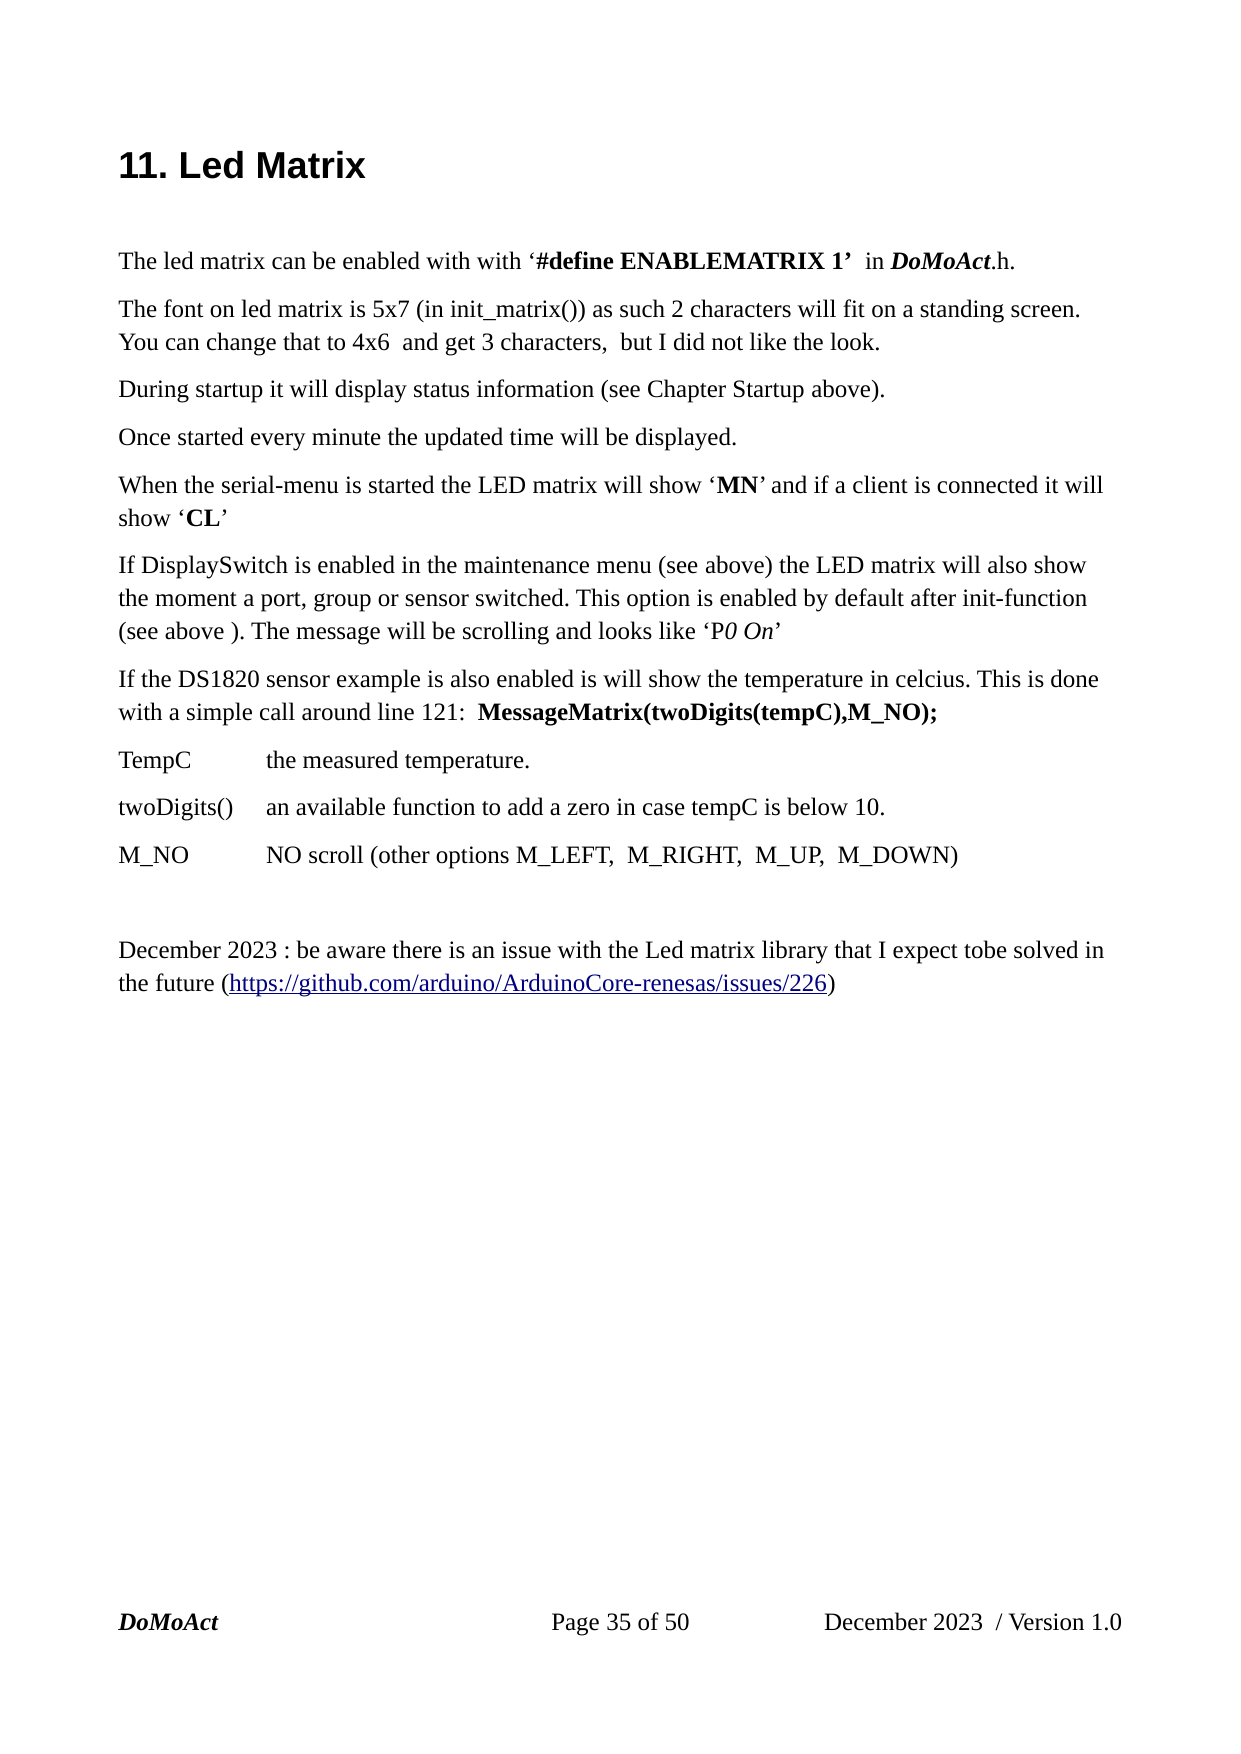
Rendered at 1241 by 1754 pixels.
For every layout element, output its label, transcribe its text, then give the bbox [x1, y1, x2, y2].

text If DisplaySwitch is enabled in the maintenance menu (see above) the LED matrix will also show the moment a port, group or sensor switched. This option is enabled by default after init-function (see above ). The message will be scrolling and looks like ‘P0 On’ [118, 550, 1122, 645]
text During startup it will display status information (see Chapter Startup above). [118, 374, 1122, 403]
text Once started every minute the updated time will be displayed. [118, 422, 1122, 451]
text The led matrix can be enabled with with ‘#define ENABLEMATRIX 1’ in DoMoAct.h. [118, 246, 1122, 275]
text TempC the measured temperature. [118, 745, 1122, 773]
text M_NO NO scroll (other options M_LEFT, M_RIGHT, M_UP, M_DOWN) [118, 840, 1122, 869]
text December 2023 : be aware there is an issue with the Led matrix library that I expect tobe solved in the future (https://github.com/arduino/ArduinoCore-renesas/issues/226) [118, 935, 1122, 997]
subtitle 11. Led Matrix [118, 143, 1122, 186]
text twoDigits() an available function to add a zero in case tempC is below 10. [118, 792, 1122, 821]
text If the DS1820 sensor example is also enabled is will show the temperature in celcius. This is done with a simple call around line 121: MessageMatrix(twoDigits(tempC),M_NO); [118, 664, 1122, 726]
text The font on led matrix is 5x7 (in init_matrix()) as such 2 characters will fit on a standing screen. You can change that to 4x6 and get 3 characters, but I did not like the look. [118, 294, 1122, 356]
text When the serial-menu is started the LED matrix will show ‘MN’ and if a client is connected it will show ‘CL’ [118, 470, 1122, 532]
